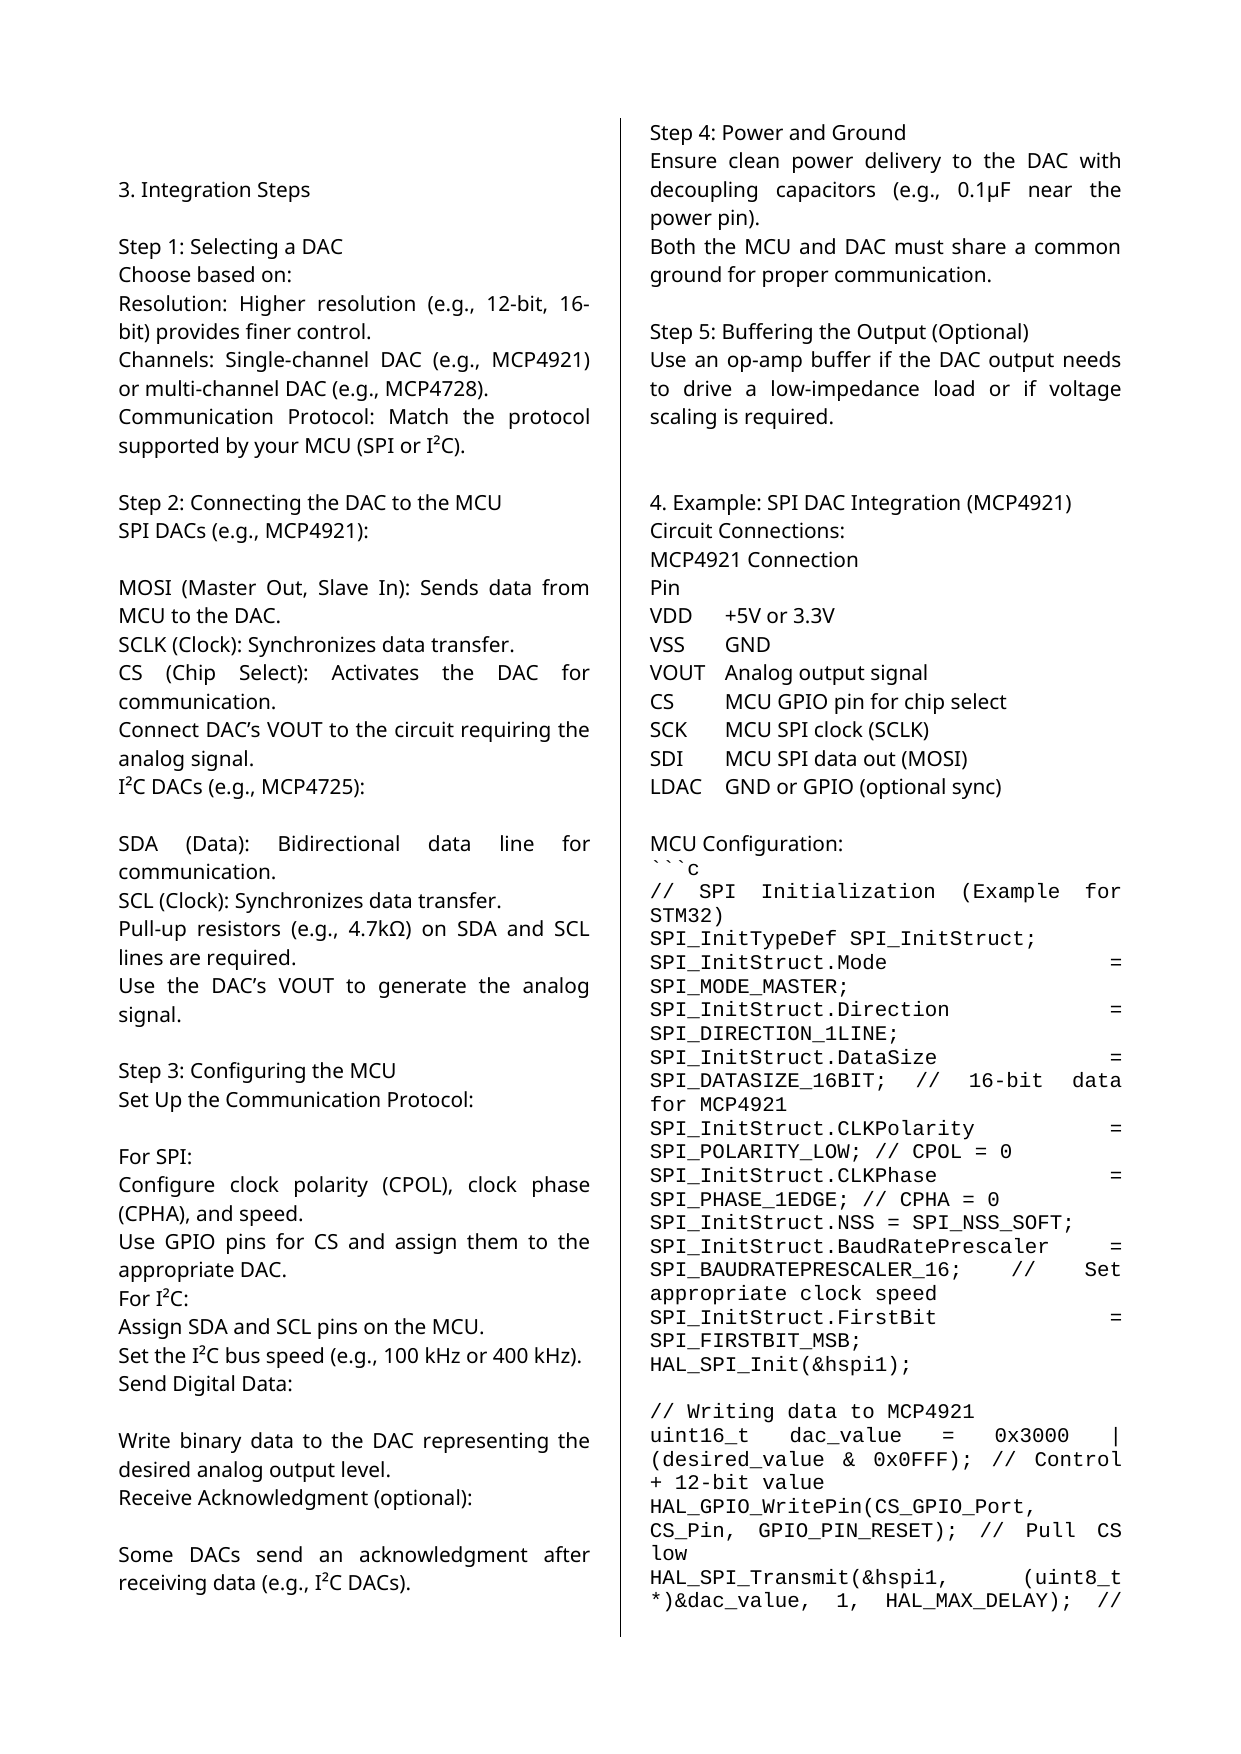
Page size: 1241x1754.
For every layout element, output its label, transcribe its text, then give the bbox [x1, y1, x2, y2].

text Set the I²C bus speed (e.g., 100 kHz or 400 kHz). [118, 1341, 591, 1369]
text // SPI Initialization (Example for STM32) [649, 881, 1122, 928]
text Receive Acknowledgment (optional): [118, 1483, 591, 1512]
text Ensure clean power delivery to the DAC with decoupling capacitors (e.g., 0.1µF near the power pin). [649, 147, 1122, 232]
text LDAC GND or GPIO (optional sync) [649, 772, 1122, 801]
text Use the DAC’s VOUT to generate the analog signal. [118, 971, 591, 1028]
text Both the MCU and DAC must share a common ground for proper communication. [649, 232, 1122, 289]
text Send Digital Data: [118, 1369, 591, 1398]
text Set Up the Communication Protocol: [118, 1085, 591, 1113]
text SPI_InitStruct.Direction = SPI_DIRECTION_1LINE; [649, 999, 1122, 1047]
text CS (Chip Select): Activates the DAC for communication. [118, 658, 591, 715]
text SPI_InitStruct.CLKPolarity = SPI_POLARITY_LOW; // CPOL = 0 [649, 1118, 1122, 1165]
text Step 4: Power and Ground [649, 118, 1122, 147]
text SCK MCU SPI clock (SCLK) [649, 715, 1122, 744]
text Step 5: Buffering the Output (Optional) [649, 317, 1122, 346]
text I²C DACs (e.g., MCP4725): [118, 772, 591, 801]
text Resolution: Higher resolution (e.g., 12-bit, 16-bit) provides finer control. [118, 289, 591, 346]
text Connect DAC’s VOUT to the circuit requiring the analog signal. [118, 715, 591, 772]
text Step 2: Connecting the DAC to the MCU [118, 488, 591, 516]
text VOUT Analog output signal [649, 658, 1122, 687]
text MCU Configuration: [649, 829, 1122, 857]
text SPI_InitStruct.BaudRatePrescaler = SPI_BAUDRATEPRESCALER_16; // Set appropriate clock speed [649, 1236, 1122, 1307]
text VDD +5V or 3.3V [649, 602, 1122, 630]
text Circuit Connections: [649, 516, 1122, 545]
text SPI_InitStruct.FirstBit = SPI_FIRSTBIT_MSB; [649, 1307, 1122, 1354]
text HAL_SPI_Transmit(&hspi1, (uint8_t *)&dac_value, 1, HAL_MAX_DELAY); // [649, 1567, 1122, 1614]
text Configure clock polarity (CPOL), clock phase (CPHA), and speed. [118, 1170, 591, 1227]
text // Writing data to MCP4921 [649, 1401, 1122, 1425]
text Assign SDA and SCL pins on the MCU. [118, 1312, 591, 1341]
text ```c [649, 857, 1122, 881]
text For SPI: [118, 1142, 591, 1170]
text Step 3: Configuring the MCU [118, 1057, 591, 1085]
text Step 1: Selecting a DAC [118, 232, 591, 260]
text SDI MCU SPI data out (MOSI) [649, 744, 1122, 772]
text Pull-up resistors (e.g., 4.7kΩ) on SDA and SCL lines are required. [118, 914, 591, 971]
text Communication Protocol: Match the protocol supported by your MCU (SPI or I²C). [118, 402, 591, 459]
text SPI_InitStruct.DataSize = SPI_DATASIZE_16BIT; // 16-bit data for MCP4921 [649, 1047, 1122, 1118]
text Use GPIO pins for CS and assign them to the appropriate DAC. [118, 1227, 591, 1284]
text 4. Example: SPI DAC Integration (MCP4921) [649, 488, 1122, 516]
text Some DACs send an acknowledgment after receiving data (e.g., I²C DACs). [118, 1540, 591, 1597]
text SPI_InitStruct.NSS = SPI_NSS_SOFT; [649, 1212, 1122, 1236]
text For I²C: [118, 1284, 591, 1312]
text SCL (Clock): Synchronizes data transfer. [118, 886, 591, 914]
text SCLK (Clock): Synchronizes data transfer. [118, 630, 591, 658]
text MCP4921 Connection [649, 545, 1122, 573]
text 3. Integration Steps [118, 175, 591, 203]
text Choose based on: [118, 260, 591, 289]
text SPI DACs (e.g., MCP4921): [118, 516, 591, 545]
text Pin [649, 573, 1122, 602]
text HAL_SPI_Init(&hspi1); [649, 1354, 1122, 1378]
text CS MCU GPIO pin for chip select [649, 687, 1122, 715]
text SPI_InitTypeDef SPI_InitStruct; [649, 928, 1122, 952]
text VSS GND [649, 630, 1122, 658]
text Use an op-amp buffer if the DAC output needs to drive a low-impedance load or if voltage scaling is required. [649, 346, 1122, 431]
text Channels: Single-channel DAC (e.g., MCP4921) or multi-channel DAC (e.g., MCP4728). [118, 346, 591, 402]
text Write binary data to the DAC representing the desired analog output level. [118, 1426, 591, 1483]
text SDA (Data): Bidirectional data line for communication. [118, 829, 591, 886]
text HAL_GPIO_WritePin(CS_GPIO_Port, CS_Pin, GPIO_PIN_RESET); // Pull CS low [649, 1496, 1122, 1567]
text uint16_t dac_value = 0x3000 | (desired_value & 0x0FFF); // Control + 12-bit value [649, 1425, 1122, 1496]
text SPI_InitStruct.Mode = SPI_MODE_MASTER; [649, 952, 1122, 999]
text SPI_InitStruct.CLKPhase = SPI_PHASE_1EDGE; // CPHA = 0 [649, 1165, 1122, 1212]
text MOSI (Master Out, Slave In): Sends data from MCU to the DAC. [118, 573, 591, 630]
